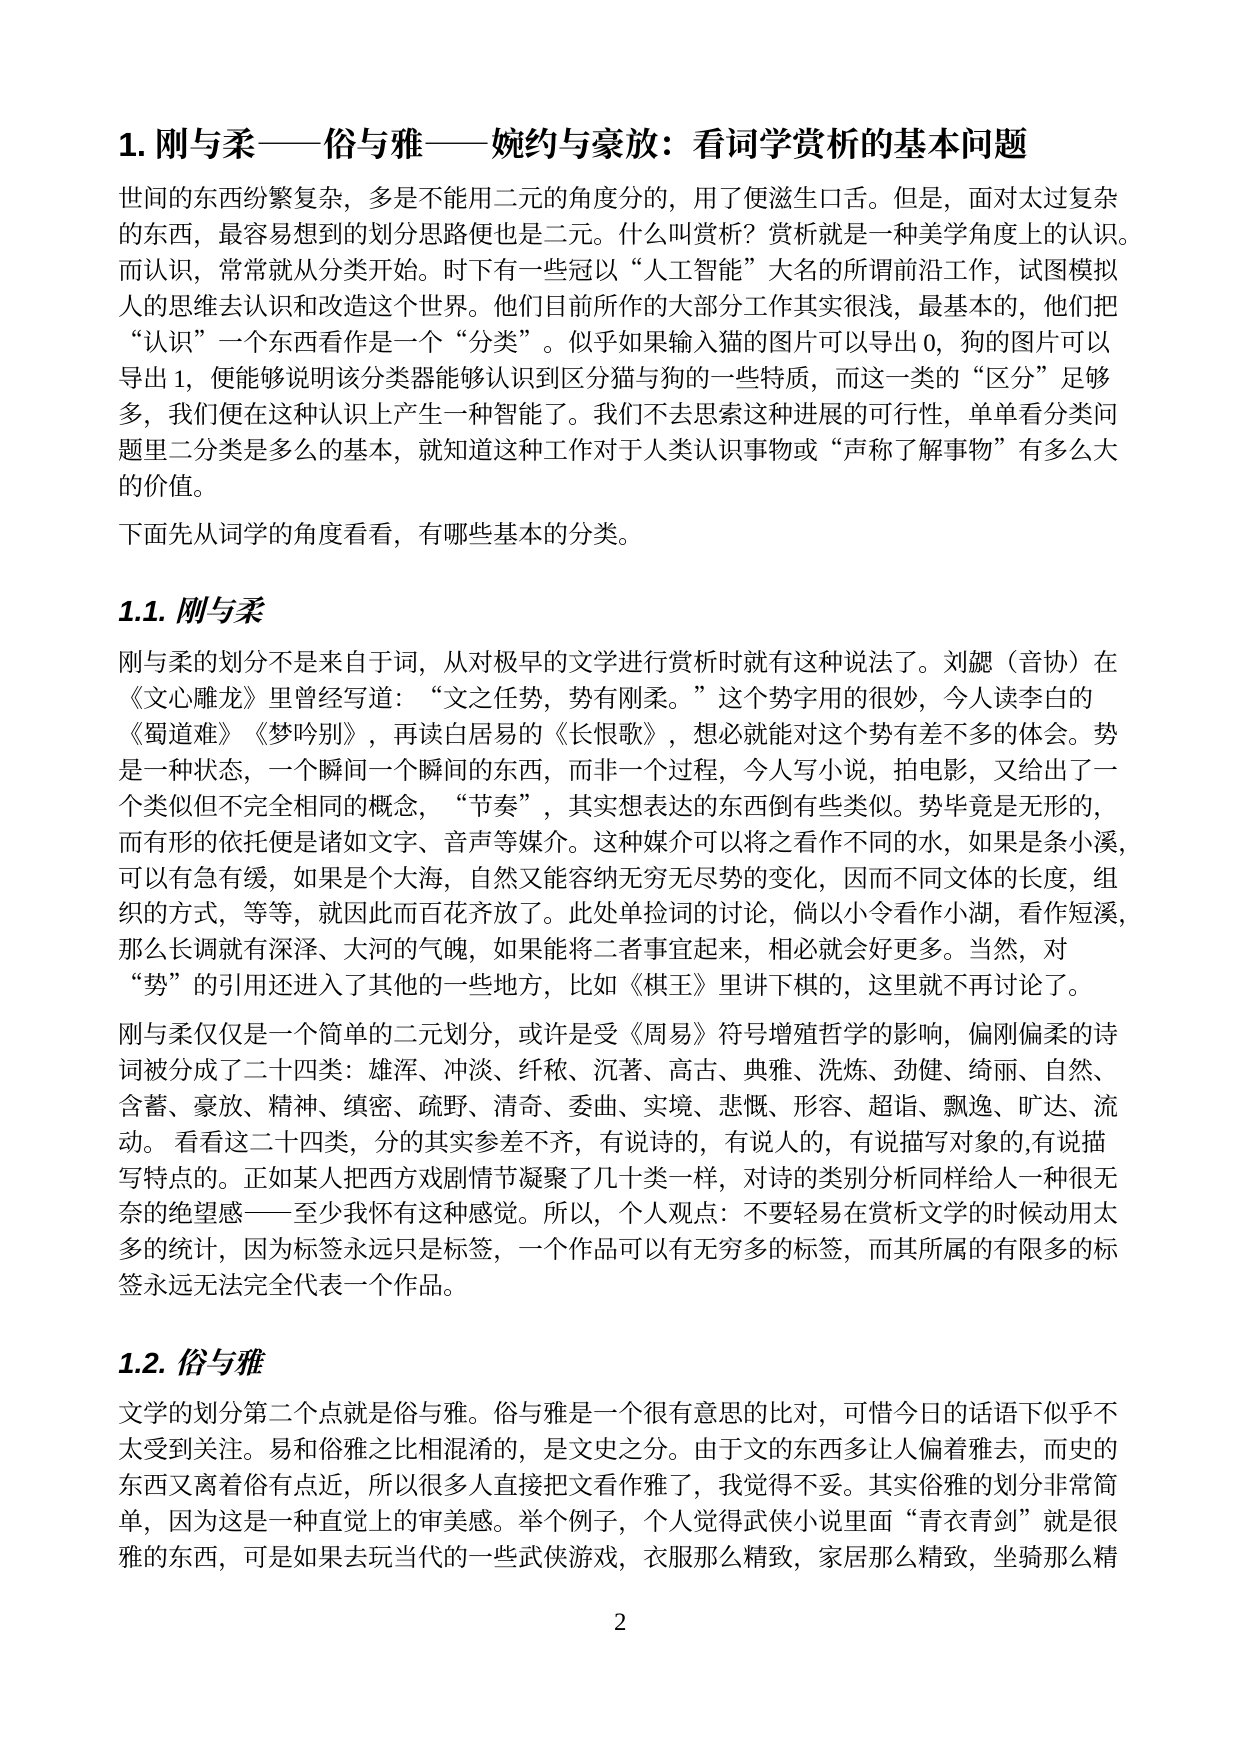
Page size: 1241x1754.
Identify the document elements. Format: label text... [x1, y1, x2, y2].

subtitle 刚与柔——俗与雅——婉约与豪放：看词学赏析的基本问题 [118, 118, 1122, 166]
subtitle 俗与雅 [118, 1339, 1122, 1381]
text 刚与柔仅仅是一个简单的二元划分，或许是受《周易》符号增殖哲学的影响，偏刚偏柔的诗词被分成了二十四类：雄浑、冲淡、纤秾、沉著、高古、典雅、洗炼、劲健、绮丽、自然、含蓄、豪放、精神、缜密、疏野、清奇、委曲、实境、悲慨、形容、超诣、飘逸、旷达、流动。 看看这二十四类，分的其实参差不齐，有说诗的，有说人的，有说描写对象的,有说描写特点的。正如某人把西方戏剧情节凝聚了几十类一样，对诗的类别分析同样给人一种很无奈的绝望感——至少我怀有这种感觉。所以，个人观点：不要轻易在赏析文学的时候动用太多的统计，因为标签永远只是标签，一个作品可以有无穷多的标签，而其所属的有限多的标签永远无法完全代表一个作品。 [118, 1014, 1122, 1302]
text 下面先从词学的角度看看，有哪些基本的分类。 [118, 515, 1122, 551]
subtitle 刚与柔 [118, 588, 1122, 630]
text 刚与柔的划分不是来自于词，从对极早的文学进行赏析时就有这种说法了。刘勰（音协）在《文心雕龙》里曾经写道：“文之任势，势有刚柔。”这个势字用的很妙，今人读李白的《蜀道难》《梦吟别》，再读白居易的《长恨歌》，想必就能对这个势有差不多的体会。势是一种状态，一个瞬间一个瞬间的东西，而非一个过程，今人写小说，拍电影，又给出了一个类似但不完全相同的概念，“节奏”，其实想表达的东西倒有些类似。势毕竟是无形的，而有形的依托便是诸如文字、音声等媒介。这种媒介可以将之看作不同的水，如果是条小溪，可以有急有缓，如果是个大海，自然又能容纳无穷无尽势的变化，因而不同文体的长度，组织的方式，等等，就因此而百花齐放了。此处单捡词的讨论，倘以小令看作小湖，看作短溪，那么长调就有深泽、大河的气魄，如果能将二者事宜起来，相必就会好更多。当然，对“势”的引用还进入了其他的一些地方，比如《棋王》里讲下棋的，这里就不再讨论了。 [118, 643, 1122, 1002]
text 世间的东西纷繁复杂，多是不能用二元的角度分的，用了便滋生口舌。但是，面对太过复杂的东西，最容易想到的划分思路便也是二元。什么叫赏析？赏析就是一种美学角度上的认识。而认识，常常就从分类开始。时下有一些冠以“人工智能”大名的所谓前沿工作，试图模拟人的思维去认识和改造这个世界。他们目前所作的大部分工作其实很浅，最基本的，他们把“认识”一个东西看作是一个“分类”。似乎如果输入猫的图片可以导出0，狗的图片可以导出1，便能够说明该分类器能够认识到区分猫与狗的一些特质，而这一类的“区分”足够多，我们便在这种认识上产生一种智能了。我们不去思索这种进展的可行性，单单看分类问题里二分类是多么的基本，就知道这种工作对于人类认识事物或“声称了解事物”有多么大的价值。 [118, 179, 1122, 502]
text 文学的划分第二个点就是俗与雅。俗与雅是一个很有意思的比对，可惜今日的话语下似乎不太受到关注。易和俗雅之比相混淆的，是文史之分。由于文的东西多让人偏着雅去，而史的东西又离着俗有点近，所以很多人直接把文看作雅了，我觉得不妥。其实俗雅的划分非常简单，因为这是一种直觉上的审美感。举个例子，个人觉得武侠小说里面“青衣青剑”就是很雅的东西，可是如果去玩当代的一些武侠游戏，衣服那么精致，家居那么精致，坐骑那么精 [118, 1394, 1122, 1573]
